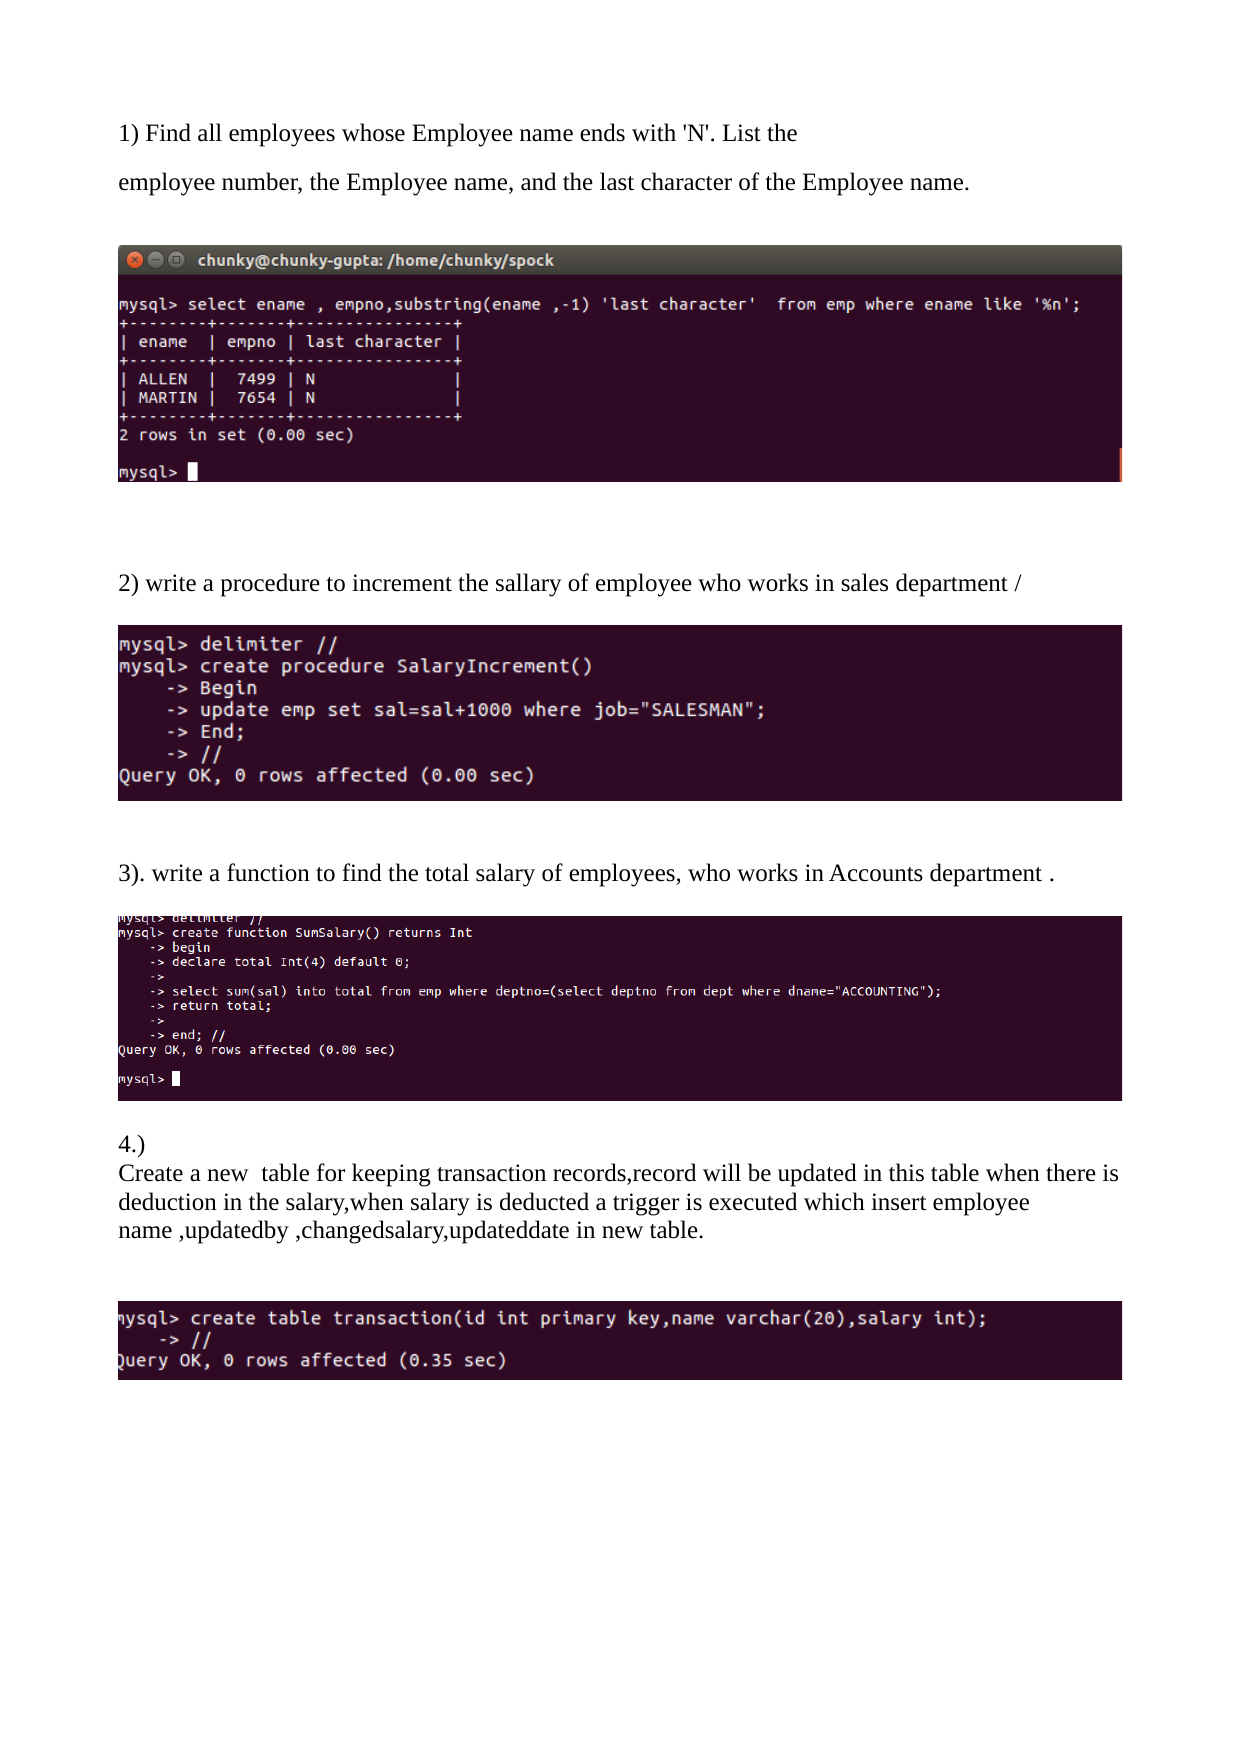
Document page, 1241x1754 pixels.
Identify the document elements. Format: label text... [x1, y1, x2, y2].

text 1) Find all employees whose Employee name ends with 'N'. List the [118, 118, 1122, 147]
text 4.) [118, 1129, 1122, 1158]
text Create a new table for keeping transaction records,record will be updated in this table when there is deduction in the salary,when salary is deducted a trigger is executed which insert employee name ,updatedby ,changedsalary,updateddate in new table. [118, 1158, 1122, 1244]
picture [118, 245, 1123, 482]
text 2) write a procedure to increment the sallary of employee who works in sales department / [118, 568, 1122, 596]
text employee number, the Employee name, and the last character of the Employee name. [118, 167, 1122, 196]
picture [118, 1301, 1123, 1380]
picture [118, 625, 1123, 801]
text 3). write a function to find the total salary of employees, who works in Accounts department . [118, 858, 1122, 887]
picture [118, 916, 1123, 1101]
